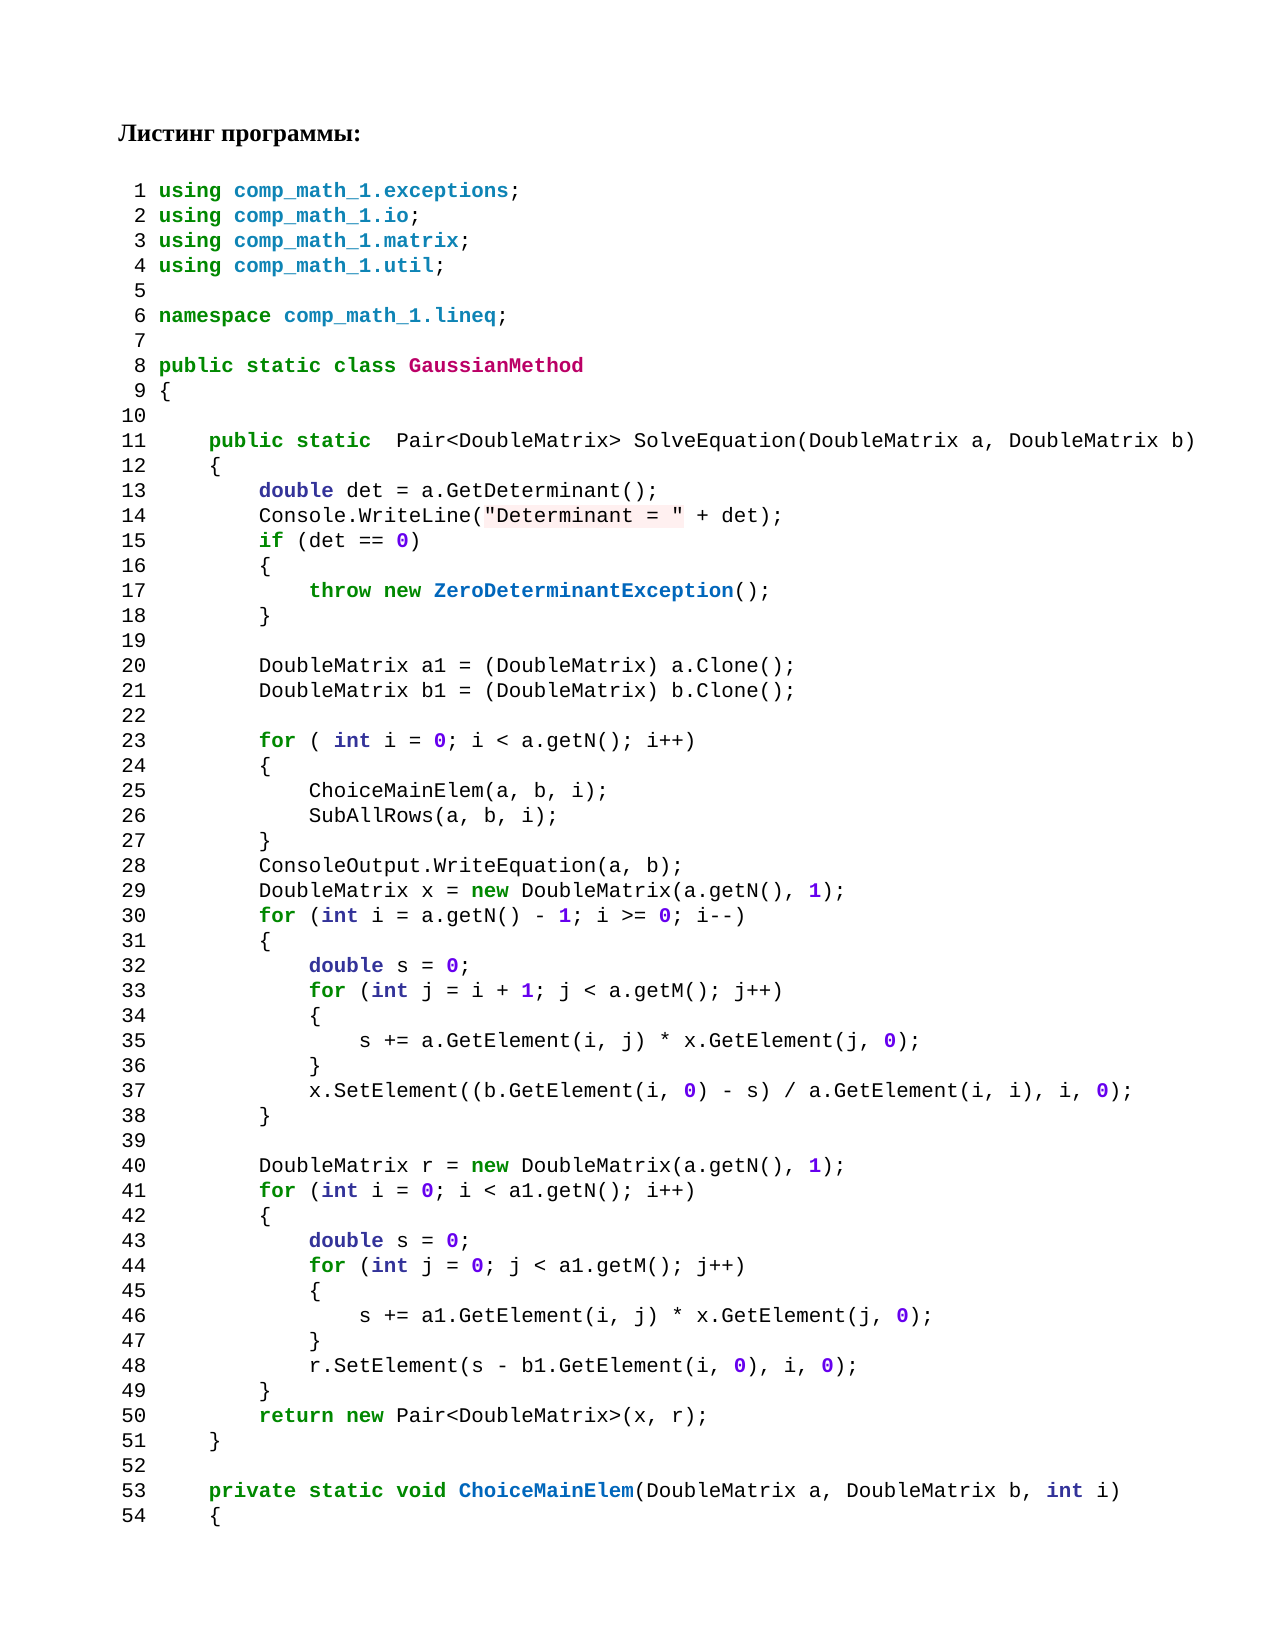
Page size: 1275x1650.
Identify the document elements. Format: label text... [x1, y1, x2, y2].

table_header 1 2 3 4 5 6 7 8 9 10 11 12 13 14 15 16 17 18 19 20 21 22 23 24 25 26 27 28 29 30 31 32 33 34 35 36 37 38 39 40 41 42 43 44 45 46 47 48 49 50 51 52 53 54 [118, 176, 156, 1531]
table_header using comp_math_1.exceptions; using comp_math_1.io; using comp_math_1.matrix; using comp_math_1.util; namespace comp_math_1.lineq; public static class GaussianMethod { public static Pair<DoubleMatrix> SolveEquation(DoubleMatrix a, DoubleMatrix b) { double det = a.GetDeterminant(); Console.WriteLine("Determinant = " + det); if (det == 0) { throw new ZeroDeterminantException(); } DoubleMatrix a1 = (DoubleMatrix) a.Clone(); DoubleMatrix b1 = (DoubleMatrix) b.Clone(); for ( int i = 0; i < a.getN(); i++) { ChoiceMainElem(a, b, i); SubAllRows(a, b, i); } ConsoleOutput.WriteEquation(a, b); DoubleMatrix x = new DoubleMatrix(a.getN(), 1); for (int i = a.getN() - 1; i >= 0; i--) { double s = 0; for (int j = i + 1; j < a.getM(); j++) { s += a.GetElement(i, j) * x.GetElement(j, 0); } x.SetElement((b.GetElement(i, 0) - s) / a.GetElement(i, i), i, 0); } DoubleMatrix r = new DoubleMatrix(a.getN(), 1); for (int i = 0; i < a1.getN(); i++) { double s = 0; for (int j = 0; j < a1.getM(); j++) { s += a1.GetElement(i, j) * x.GetElement(j, 0); } r.SetElement(s - b1.GetElement(i, 0), i, 0); } return new Pair<DoubleMatrix>(x, r); } private static void ChoiceMainElem(DoubleMatrix a, DoubleMatrix b, int i) { [156, 176, 1209, 1531]
text Листинг программы: [118, 118, 1157, 147]
